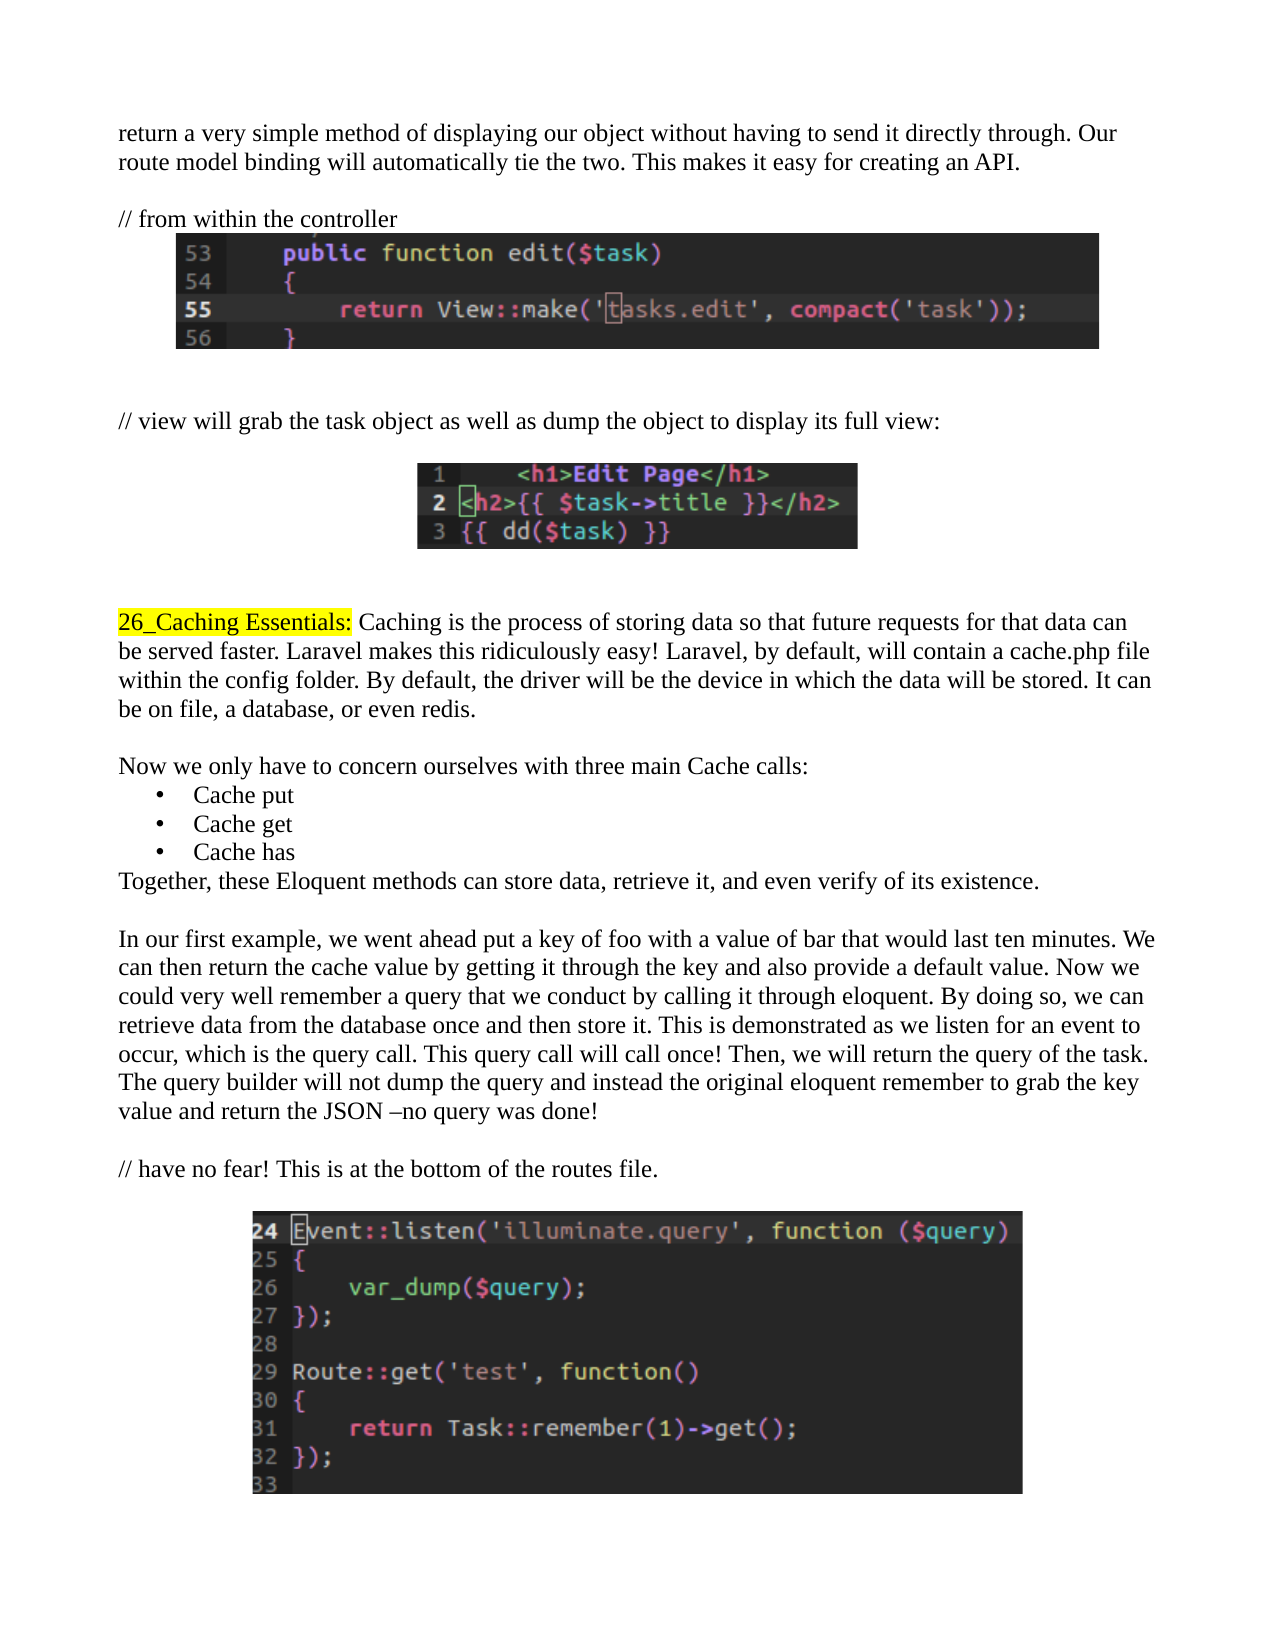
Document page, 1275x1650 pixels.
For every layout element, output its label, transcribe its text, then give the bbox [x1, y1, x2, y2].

list Cache put [156, 780, 1157, 809]
picture [175, 233, 1100, 349]
picture [252, 1211, 1023, 1494]
list Cache has [156, 837, 1157, 866]
text Now we only have to concern ourselves with three main Cache calls: [118, 751, 1157, 780]
text // have no fear! This is at the bottom of the routes file. [118, 1154, 1157, 1182]
text Together, these Eloquent methods can store data, retrieve it, and even verify of its existence. [118, 866, 1157, 895]
text // from within the controller [118, 204, 1157, 233]
list Cache get [156, 809, 1157, 837]
text return a very simple method of displaying our object without having to send it directly through. Our route model binding will automatically tie the two. This makes it easy for creating an API. [118, 118, 1157, 176]
text 26_Caching Essentials: Caching is the process of storing data so that future requests for that data can be served faster. Laravel makes this ridiculously easy! Laravel, by default, will contain a cache.php file within the config folder. By default, the driver will be the device in which the data will be stored. It can be on file, a database, or even redis. [118, 607, 1157, 722]
text // view will grab the task object as well as dump the object to display its full view: [118, 406, 1157, 435]
text In our first example, we went ahead put a key of foo with a value of bar that would last ten minutes. We can then return the cache value by getting it through the key and also provide a default value. Now we could very well remember a query that we conduct by calling it through eloquent. By doing so, we can retrieve data from the database once and then store it. This is demonstrated as we listen for an event to occur, which is the query call. This query call will call once! Then, we will return the query of the task. The query builder will not dump the query and instead the original eloquent remember to grab the key value and return the JSON –no query was done! [118, 924, 1157, 1125]
picture [417, 463, 858, 549]
